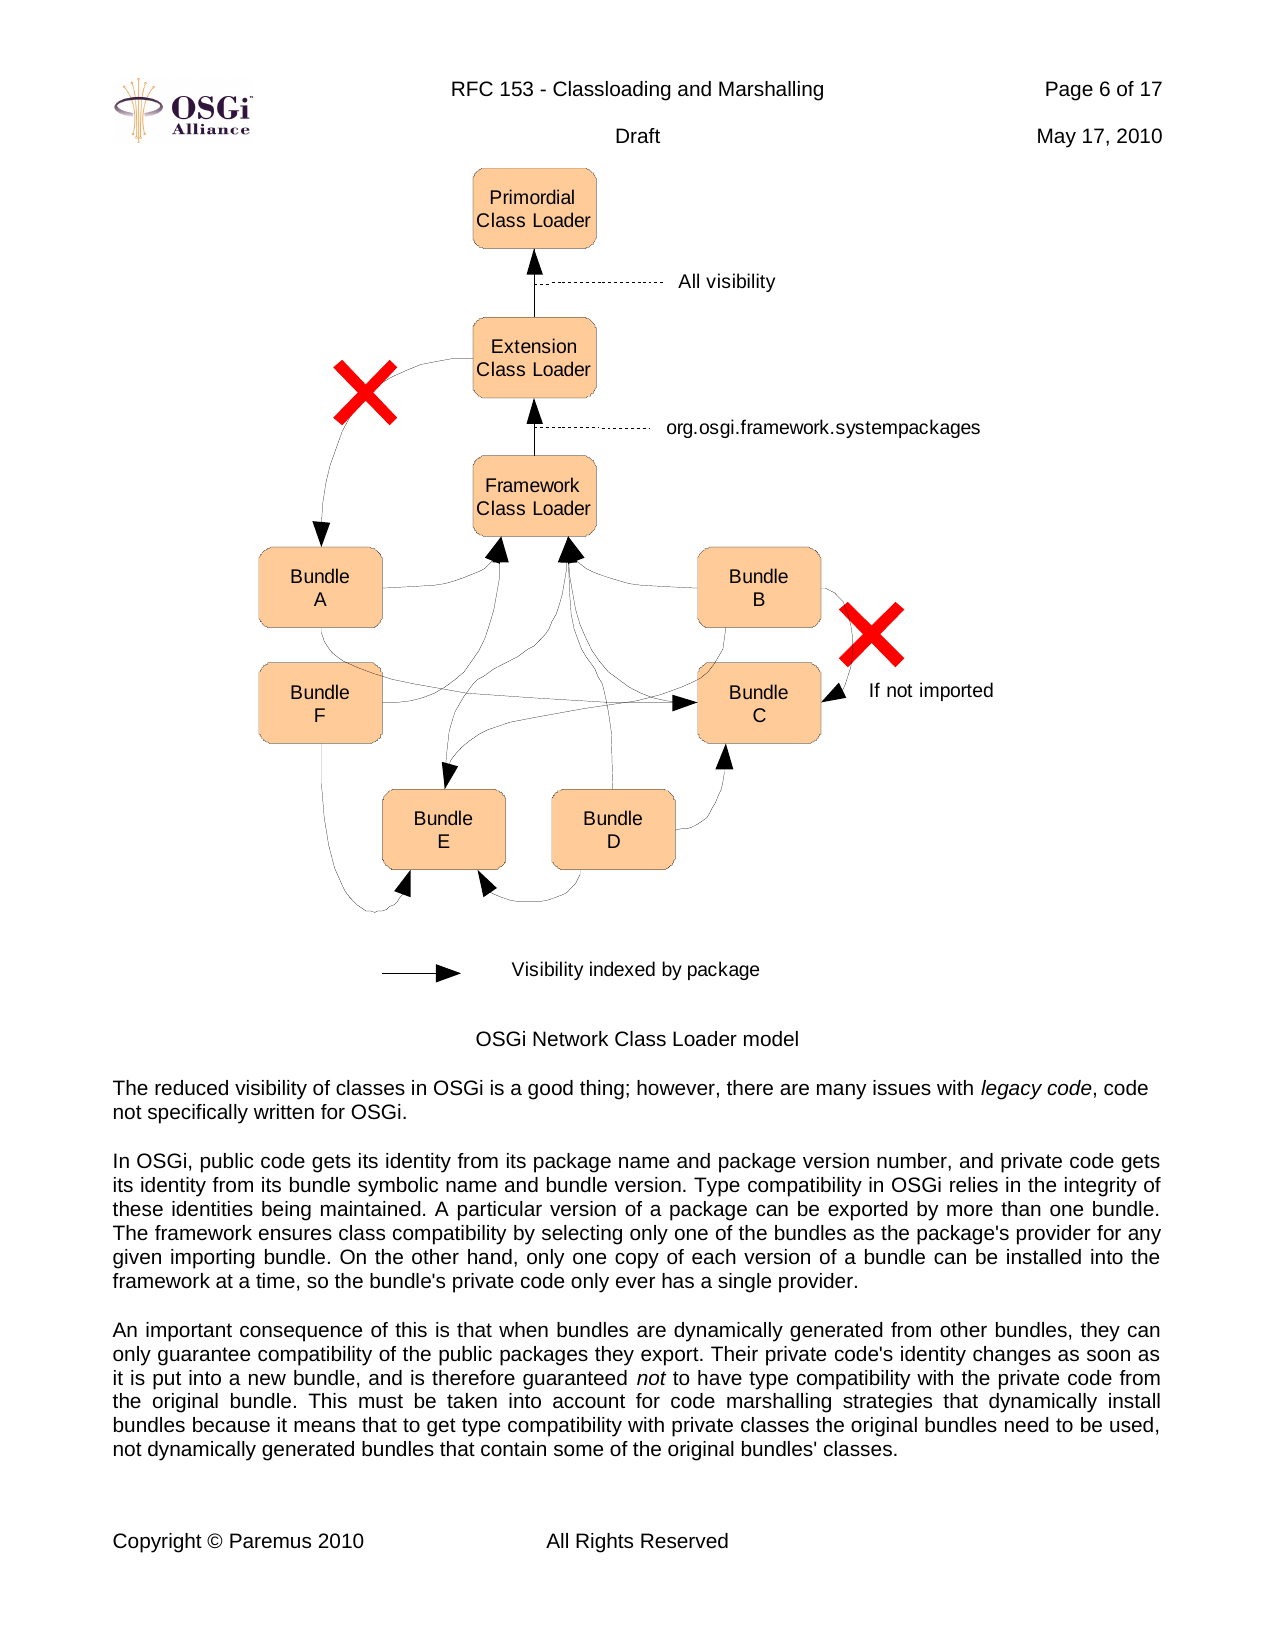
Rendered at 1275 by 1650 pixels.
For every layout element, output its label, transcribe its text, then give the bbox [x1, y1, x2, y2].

text OSGi Network Class Loader model [112, 1027, 1162, 1051]
text In OSGi, public code gets its identity from its package name and package version number, and private code gets its identity from its bundle symbolic name and bundle version. Type compatibility in OSGi relies in the integrity of these identities being maintained. A particular version of a package can be exported by more than one bundle. The framework ensures class compatibility by selecting only one of the bundles as the package's provider for any given importing bundle. On the other hand, only one copy of each version of a bundle can be installed into the framework at a time, so the bundle's private code only ever has a single provider. [112, 1149, 1162, 1292]
picture [114, 78, 254, 143]
text An important consequence of this is that when bundles are dynamically generated from other bundles, they can only guarantee compatibility of the public packages they export. Their private code's identity changes as soon as it is put into a new bundle, and is therefore guaranteed not to have type compatibility with the private code from the original bundle. This must be taken into account for code marshalling strategies that dynamically install bundles because it means that to get type compatibility with private classes the original bundles need to be used, not dynamically generated bundles that contain some of the original bundles' classes. [112, 1317, 1162, 1461]
text The reduced visibility of classes in OSGi is a good thing; however, there are many issues with legacy code, code not specifically written for OSGi. [112, 1076, 1162, 1124]
